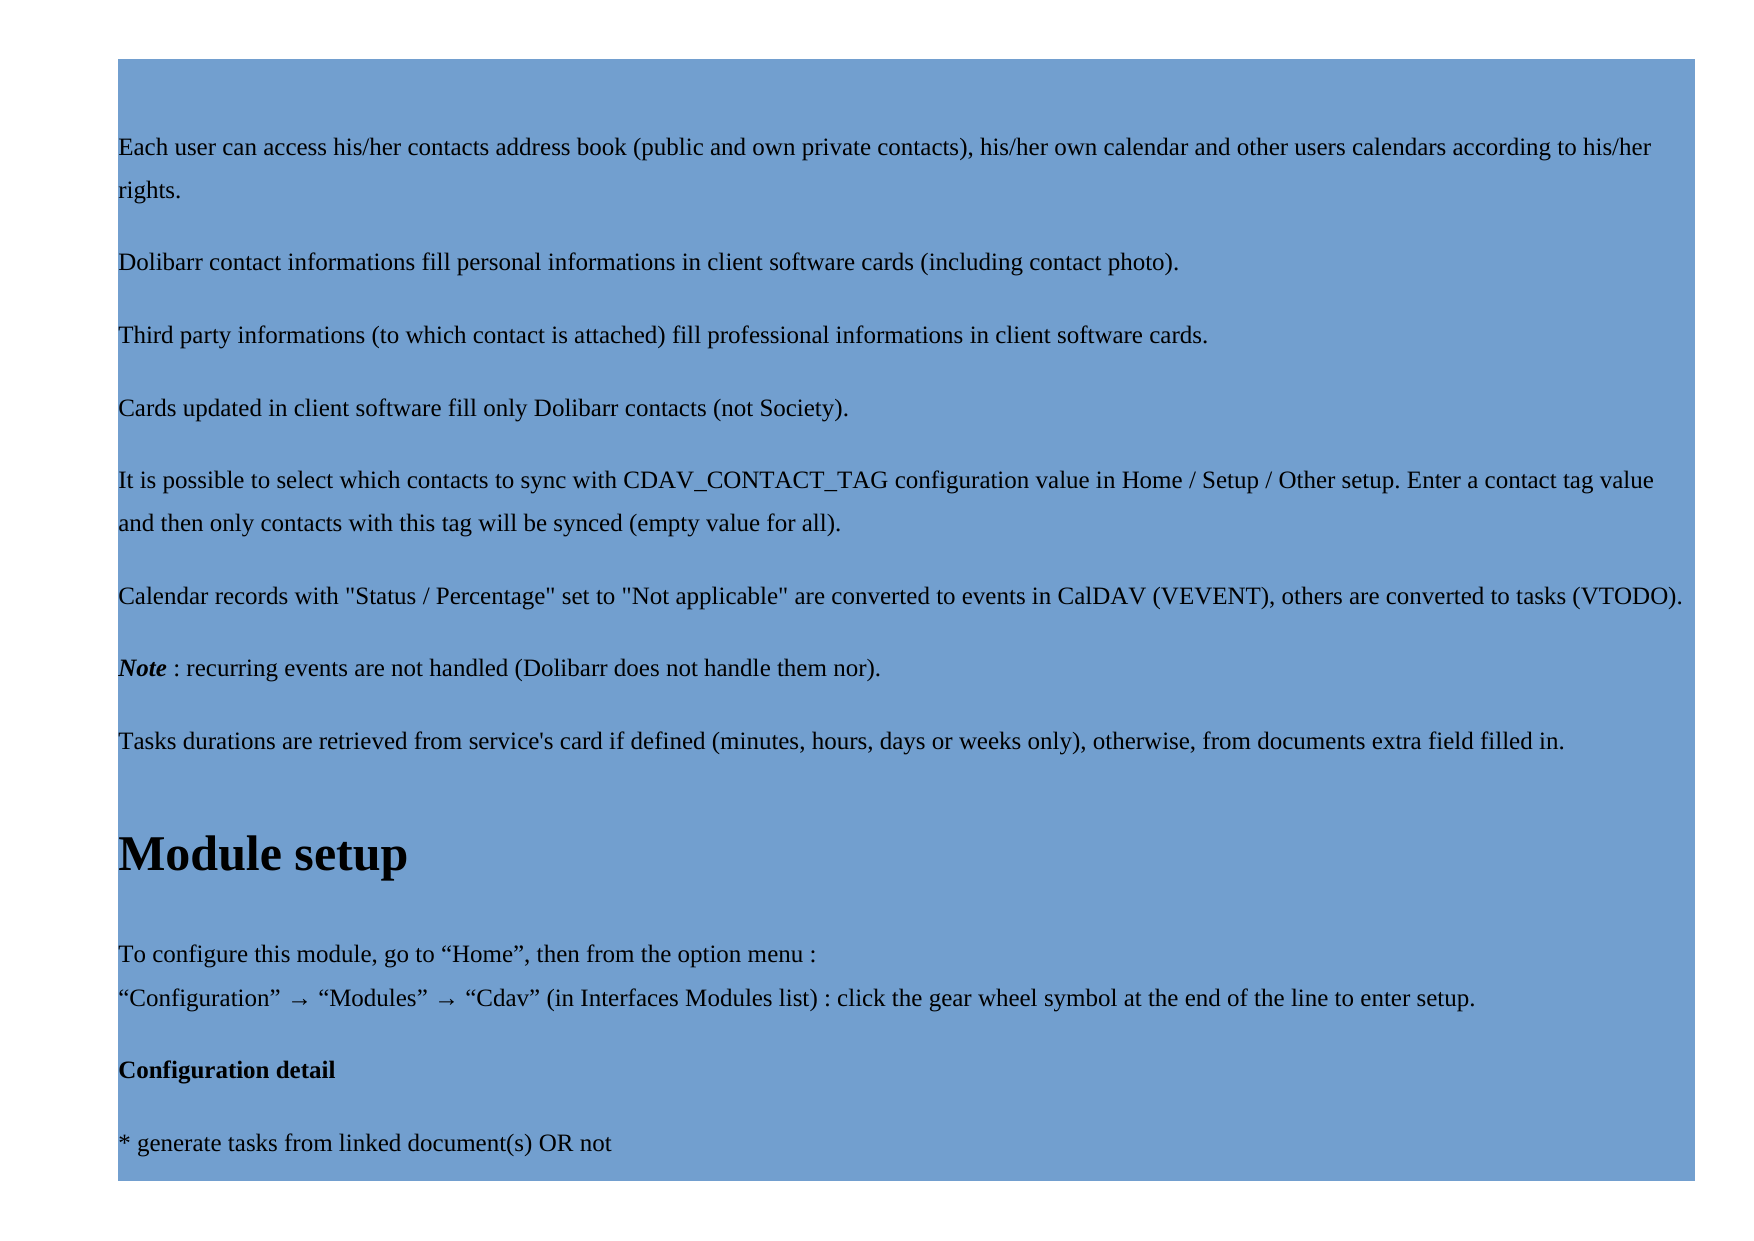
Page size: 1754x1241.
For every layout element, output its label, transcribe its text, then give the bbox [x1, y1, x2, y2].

text Tasks durations are retrieved from service's card if defined (minutes, hours, days or weeks only), otherwise, from documents extra field filled in. [118, 726, 1695, 755]
text Third party informations (to which contact is attached) fill professional informations in client software cards. [118, 320, 1695, 349]
text Dolibarr contact informations fill personal informations in client software cards (including contact photo). [118, 247, 1695, 276]
subtitle Module setup [118, 824, 1695, 881]
text Note : recurring events are not handled (Dolibarr does not handle them nor). [118, 653, 1695, 682]
text * generate tasks from linked document(s) OR not [118, 1128, 1695, 1157]
text Cards updated in client software fill only Dolibarr contacts (not Society). [118, 393, 1695, 421]
text Configuration detail [118, 1055, 1695, 1084]
text To configure this module, go to “Home”, then from the option menu : “Configuration” → “Modules” → “Cdav” (in Interfaces Modules list) : click the gear wheel symbol at the end of the line to enter setup. [118, 939, 1695, 1011]
text It is possible to select which contacts to sync with CDAV_CONTACT_TAG configuration value in Home / Setup / Other setup. Enter a contact tag value and then only contacts with this tag will be synced (empty value for all). [118, 465, 1695, 537]
text Each user can access his/her contacts address book (public and own private contacts), his/her own calendar and other users calendars according to his/her rights. [118, 132, 1695, 203]
text Calendar records with "Status / Percentage" set to "Not applicable" are converted to events in CalDAV (VEVENT), others are converted to tasks (VTODO). [118, 581, 1695, 610]
